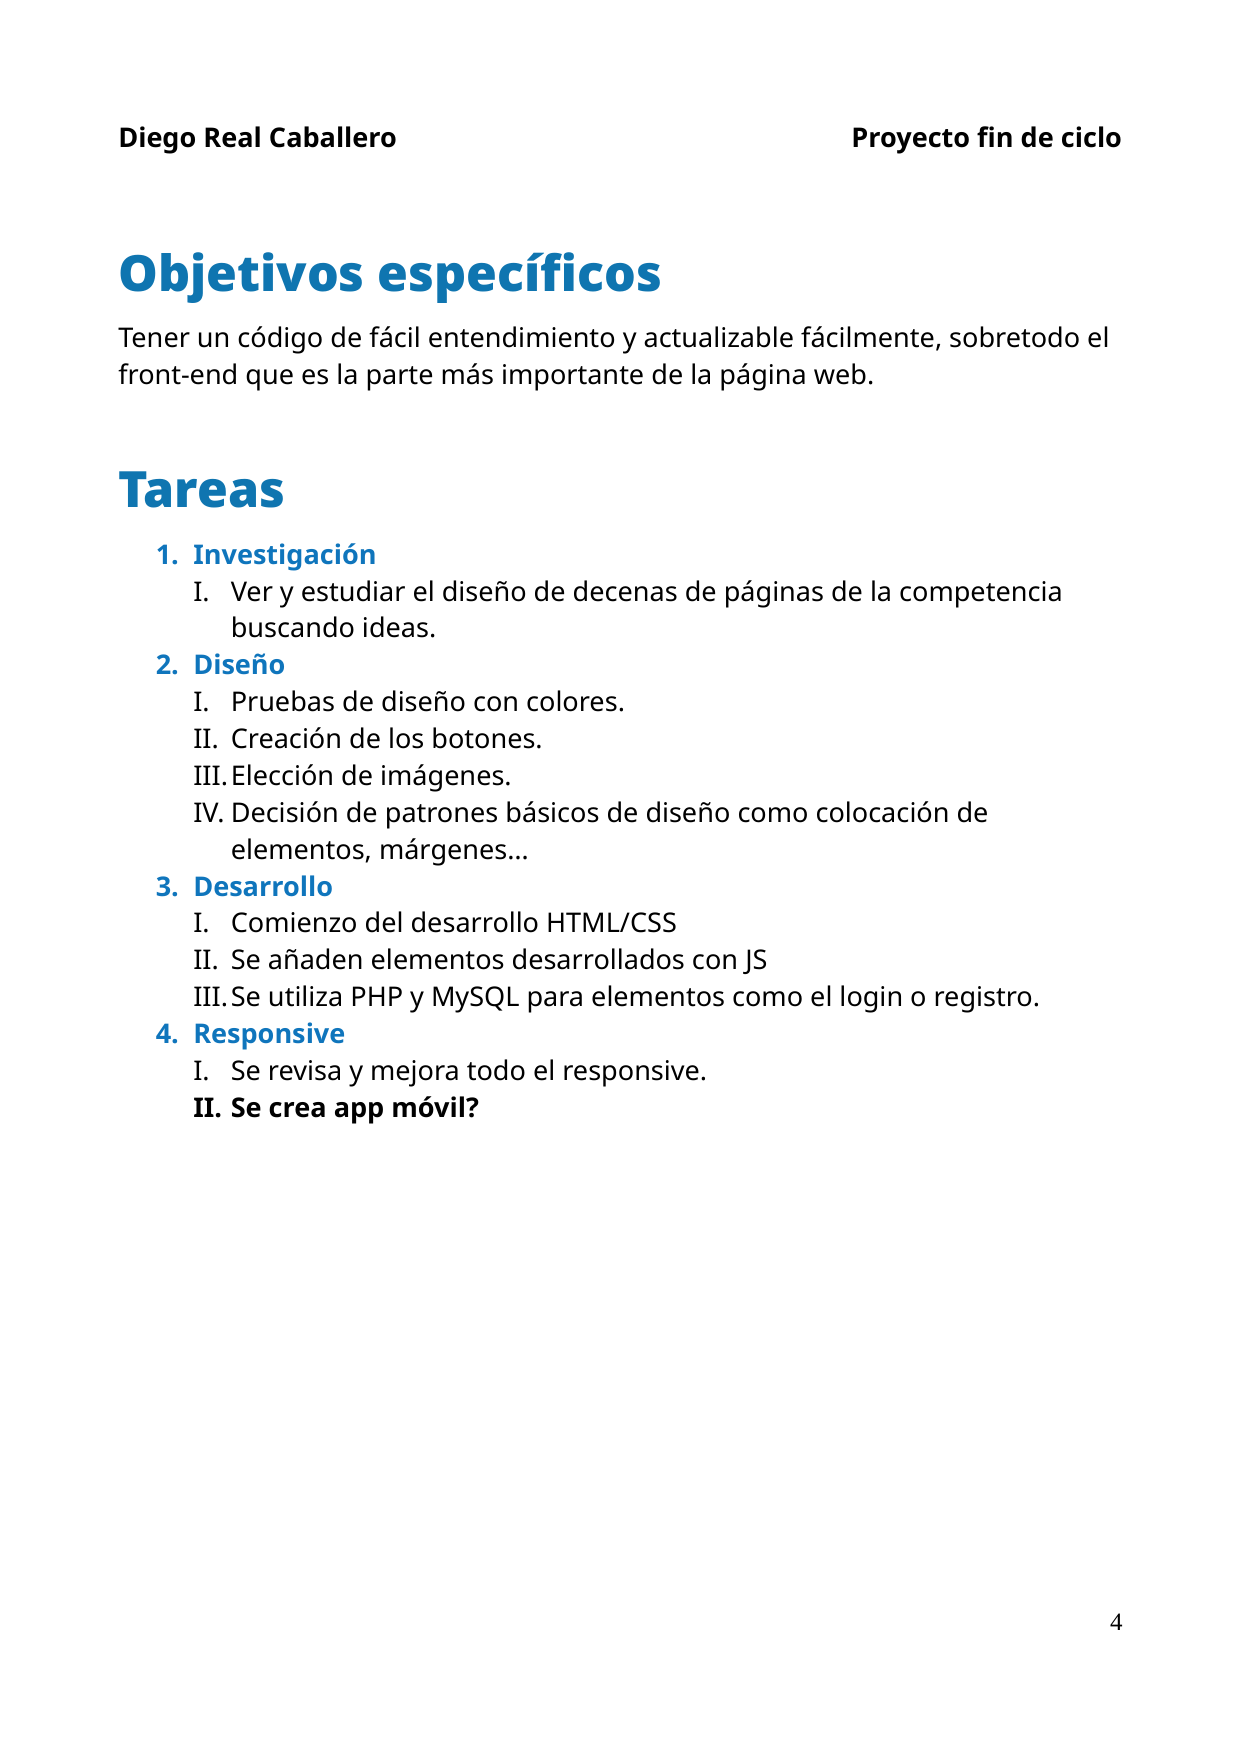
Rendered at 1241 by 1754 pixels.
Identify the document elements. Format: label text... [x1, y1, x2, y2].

subtitle Tareas [118, 454, 1122, 523]
list Responsive [156, 1014, 1122, 1051]
list Desarrollo [156, 867, 1122, 904]
list Se revisa y mejora todo el responsive. [193, 1051, 1122, 1088]
list Elección de imágenes. [193, 756, 1122, 793]
list Creación de los botones. [193, 719, 1122, 756]
list Se utiliza PHP y MySQL para elementos como el login o registro. [193, 978, 1122, 1014]
list Pruebas de diseño con colores. [193, 683, 1122, 719]
list Se añaden elementos desarrollados con JS [193, 941, 1122, 978]
list Decisión de patrones básicos de diseño como colocación de elementos, márgenes… [193, 793, 1122, 867]
list Comienzo del desarrollo HTML/CSS [193, 904, 1122, 941]
text Tener un código de fácil entendimiento y actualizable fácilmente, sobretodo el front-end que es la parte más importante de la página web. [118, 319, 1122, 393]
list Ver y estudiar el diseño de decenas de páginas de la competencia buscando ideas. [193, 572, 1122, 646]
list Se crea app móvil? [193, 1088, 1122, 1125]
list Diseño [156, 646, 1122, 683]
list Investigación [156, 535, 1122, 572]
subtitle Objetivos específicos [118, 238, 1122, 306]
